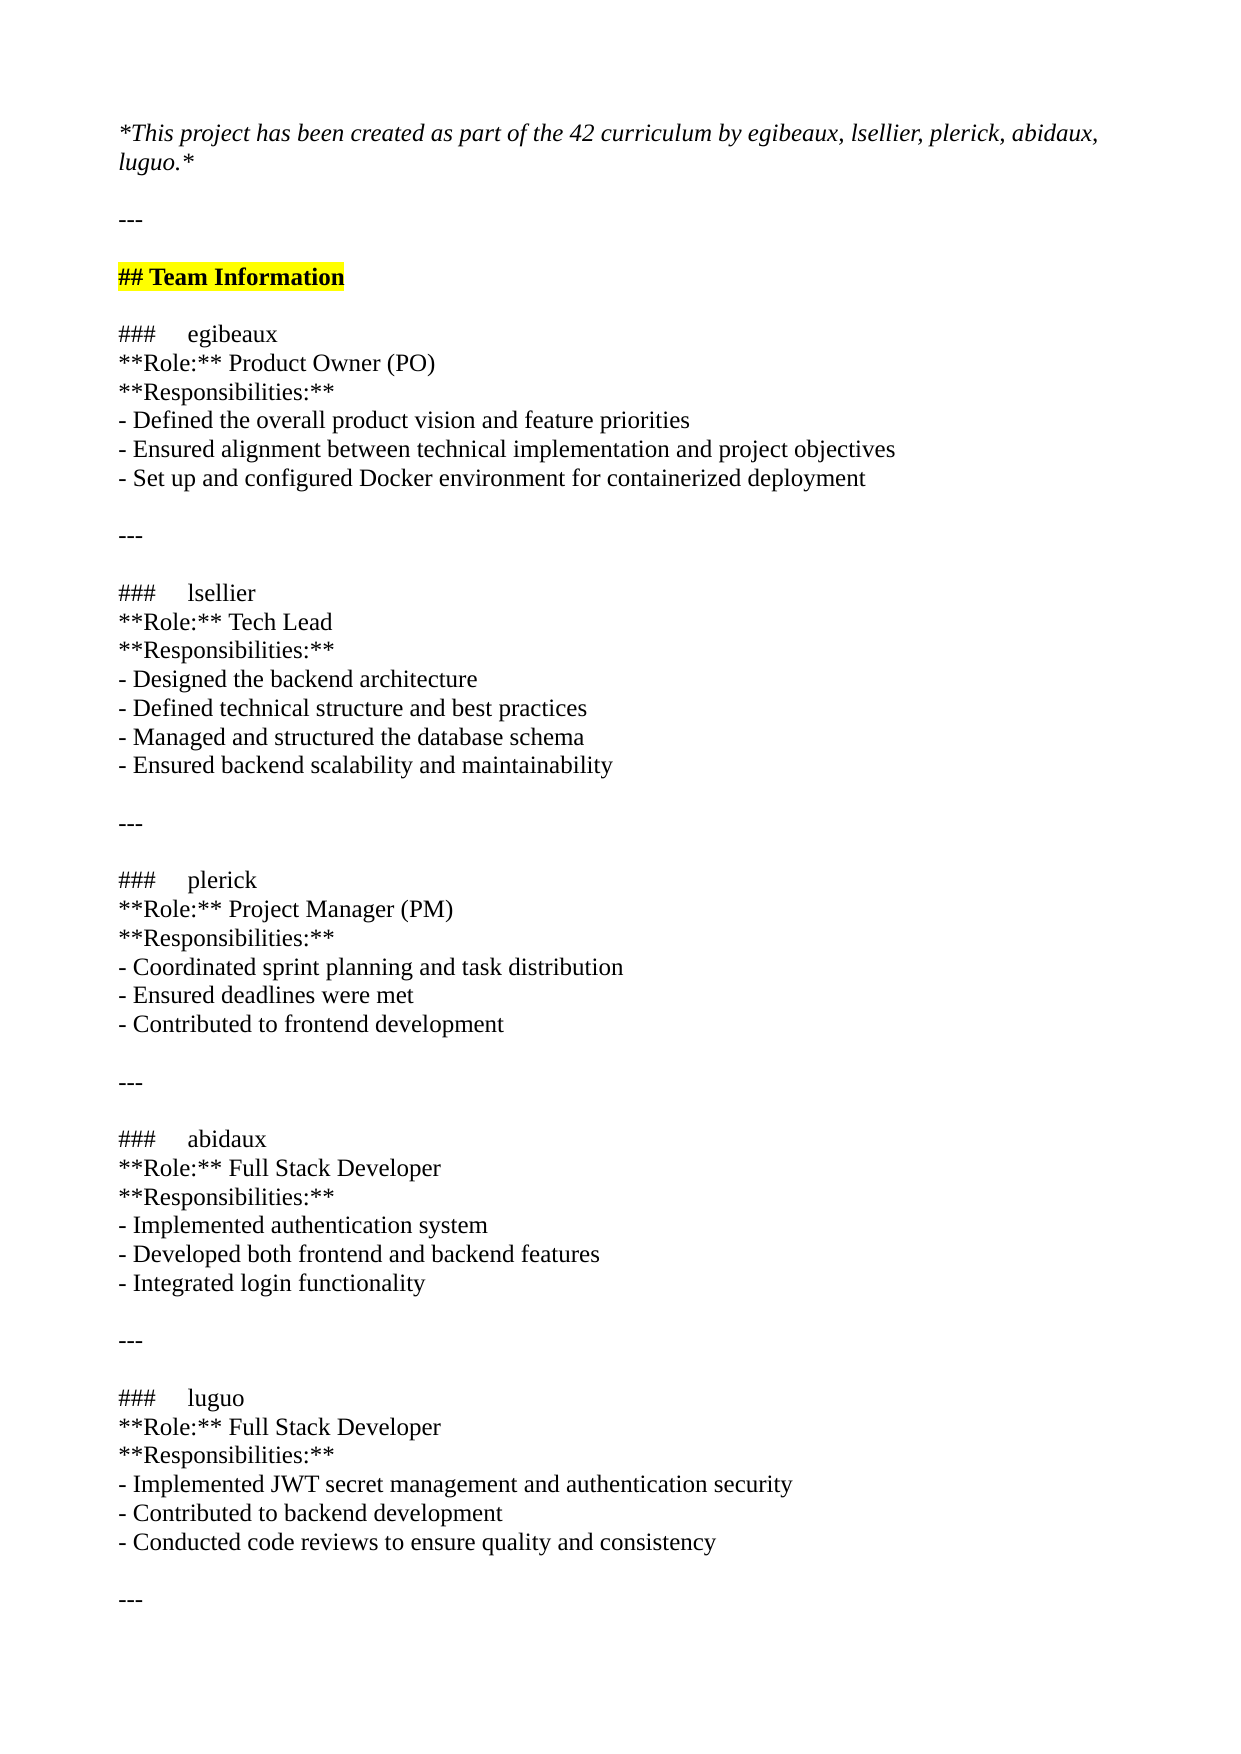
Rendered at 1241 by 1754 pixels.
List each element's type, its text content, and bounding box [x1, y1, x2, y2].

text ### 👤 plerick [118, 866, 1122, 894]
text - Conducted code reviews to ensure quality and consistency [118, 1527, 1122, 1556]
text - Defined the overall product vision and feature priorities [118, 406, 1122, 434]
text ## Team Information [118, 262, 1122, 291]
text - Designed the backend architecture [118, 664, 1122, 693]
text --- [118, 1067, 1122, 1096]
text - Developed both frontend and backend features [118, 1239, 1122, 1268]
text - Defined technical structure and best practices [118, 693, 1122, 722]
text **Role:** Full Stack Developer [118, 1412, 1122, 1441]
text **Responsibilities:** [118, 923, 1122, 952]
text - Ensured backend scalability and maintainability [118, 751, 1122, 779]
text - Coordinated sprint planning and task distribution [118, 952, 1122, 981]
text **Responsibilities:** [118, 1182, 1122, 1211]
text - Integrated login functionality [118, 1268, 1122, 1297]
text --- [118, 808, 1122, 837]
text --- [118, 1326, 1122, 1354]
text - Implemented authentication system [118, 1211, 1122, 1239]
text ### 👤 luguo [118, 1383, 1122, 1412]
text **Responsibilities:** [118, 636, 1122, 664]
text ### 👤 abidaux [118, 1124, 1122, 1153]
text **Role:** Project Manager (PM) [118, 894, 1122, 923]
text --- [118, 204, 1122, 233]
text - Contributed to backend development [118, 1498, 1122, 1527]
text - Managed and structured the database schema [118, 722, 1122, 751]
text **Role:** Tech Lead [118, 607, 1122, 636]
text - Ensured alignment between technical implementation and project objectives [118, 434, 1122, 463]
text ### 👤 egibeaux [118, 319, 1122, 348]
text --- [118, 521, 1122, 549]
text **Responsibilities:** [118, 1441, 1122, 1469]
text **Responsibilities:** [118, 377, 1122, 406]
text **Role:** Full Stack Developer [118, 1153, 1122, 1182]
text *This project has been created as part of the 42 curriculum by egibeaux, lsellier, plerick, abidaux, luguo.* [118, 118, 1122, 176]
text - Ensured deadlines were met [118, 981, 1122, 1009]
text - Contributed to frontend development [118, 1009, 1122, 1038]
text **Role:** Product Owner (PO) [118, 348, 1122, 377]
text - Implemented JWT secret management and authentication security [118, 1469, 1122, 1498]
text ### 👤 lsellier [118, 578, 1122, 607]
text --- [118, 1584, 1122, 1613]
text - Set up and configured Docker environment for containerized deployment [118, 463, 1122, 492]
